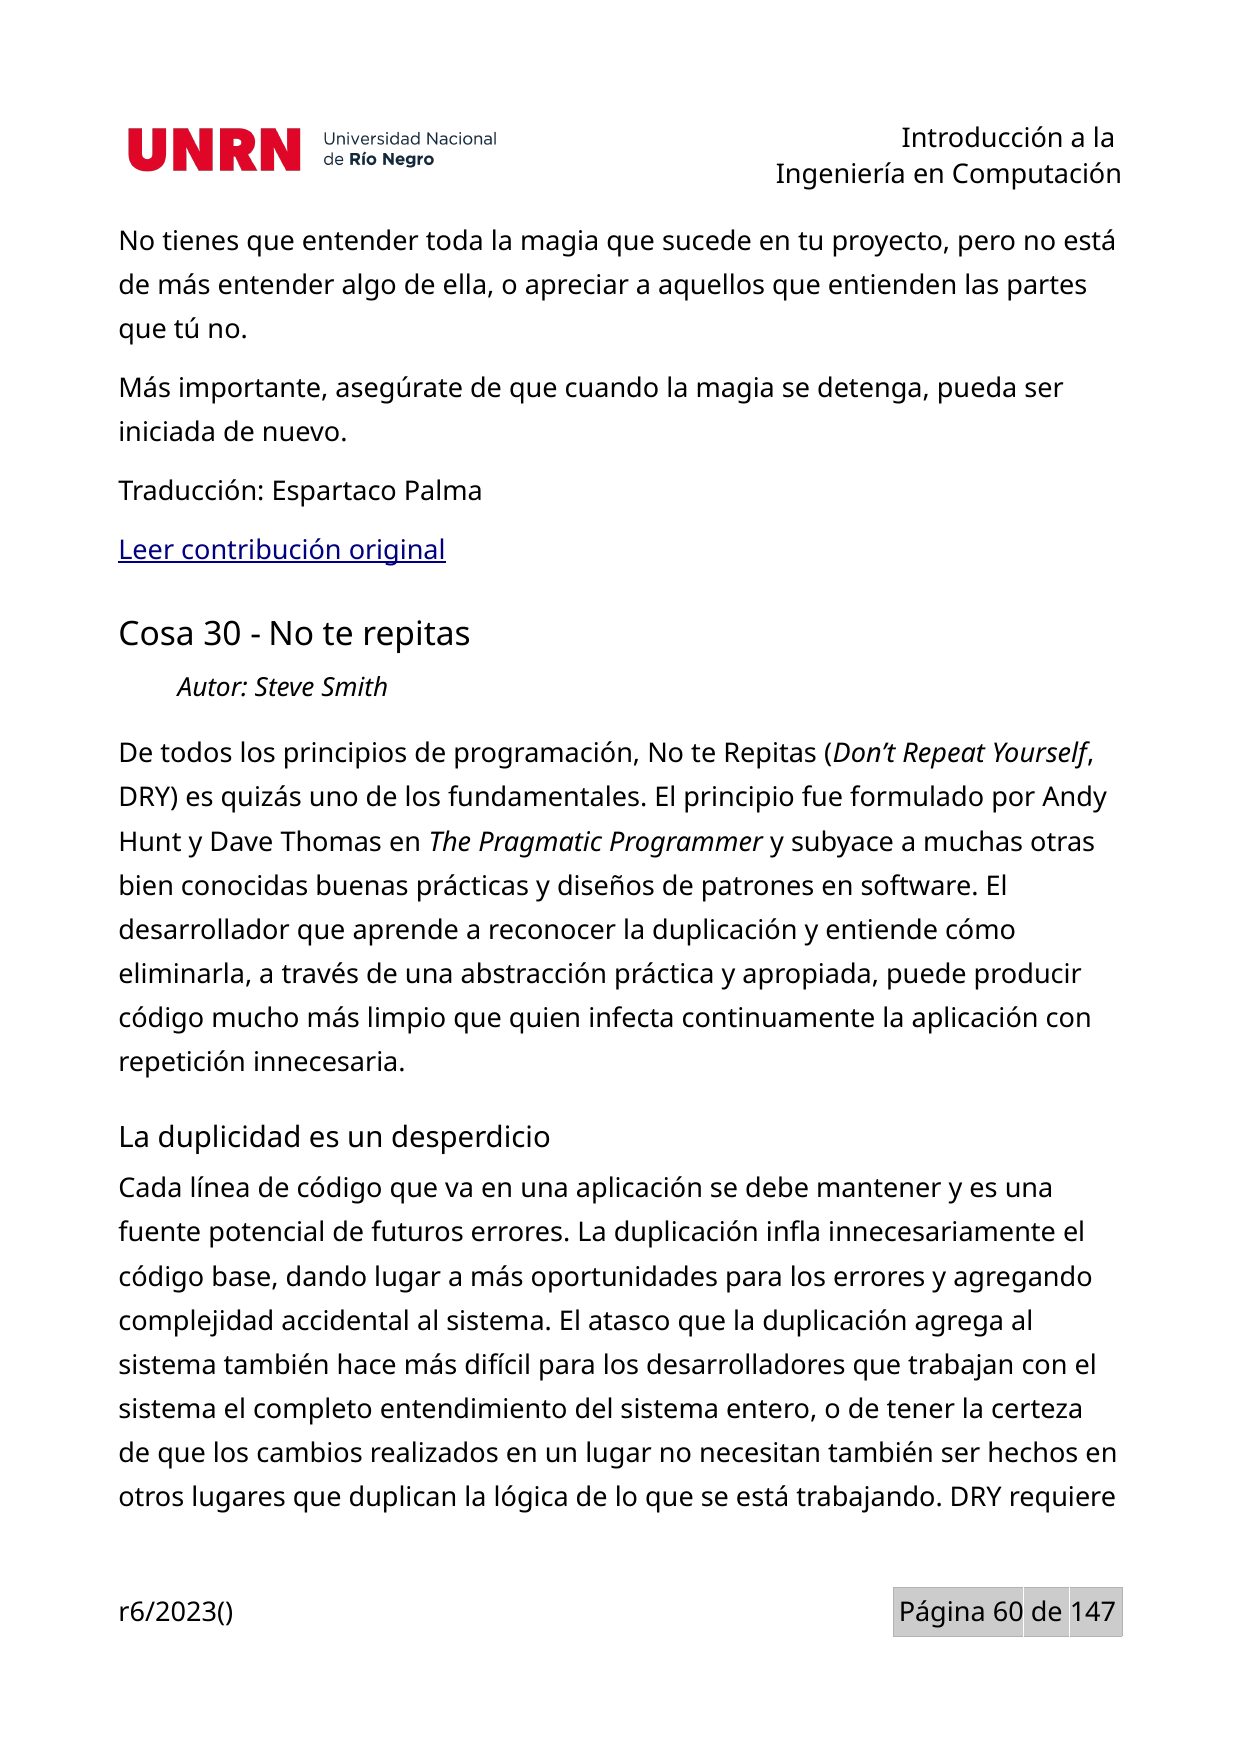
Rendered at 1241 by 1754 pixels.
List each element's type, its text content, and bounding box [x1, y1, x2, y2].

text No tienes que entender toda la magia que sucede en tu proyecto, pero no está de más entender algo de ella, o apreciar a aquellos que entienden las partes que tú no. [118, 221, 1122, 347]
text Más importante, asegúrate de que cuando la magia se detenga, pueda ser iniciada de nuevo. [118, 368, 1122, 449]
text Autor: Steve Smith [177, 668, 1122, 704]
text Cada línea de código que va en una aplicación se debe mantener y es una fuente potencial de futuros errores. La duplicación infla innecesariamente el código base, dando lugar a más oportunidades para los errores y agregando complejidad accidental al sistema. El atasco que la duplicación agrega al sistema también hace más difícil para los desarrolladores que trabajan con el sistema el completo entendimiento del sistema entero, o de tener la certeza de que los cambios realizados en un lugar no necesitan también ser hechos en otros lugares que duplican la lógica de lo que se está trabajando. DRY requiere [118, 1169, 1122, 1515]
picture [118, 118, 505, 180]
subtitle La duplicidad es un desperdicio [118, 1116, 1122, 1156]
text De todos los principios de programación, No te Repitas (Don’t Repeat Yourself, DRY) es quizás uno de los fundamentales. El principio fue formulado por Andy Hunt y Dave Thomas en The Pragmatic Programmer y subyace a muchas otras bien conocidas buenas prácticas y diseños de patrones en software. El desarrollador que aprende a reconocer la duplicación y entiende cómo eliminarla, a través de una abstracción práctica y apropiada, puede producir código mucho más limpio que quien infecta continuamente la aplicación con repetición innecesaria. [118, 734, 1122, 1080]
subtitle No te repitas [118, 610, 1122, 655]
text Traducción: Espartaco Palma [118, 471, 1122, 508]
text Leer contribución original [118, 530, 1122, 567]
